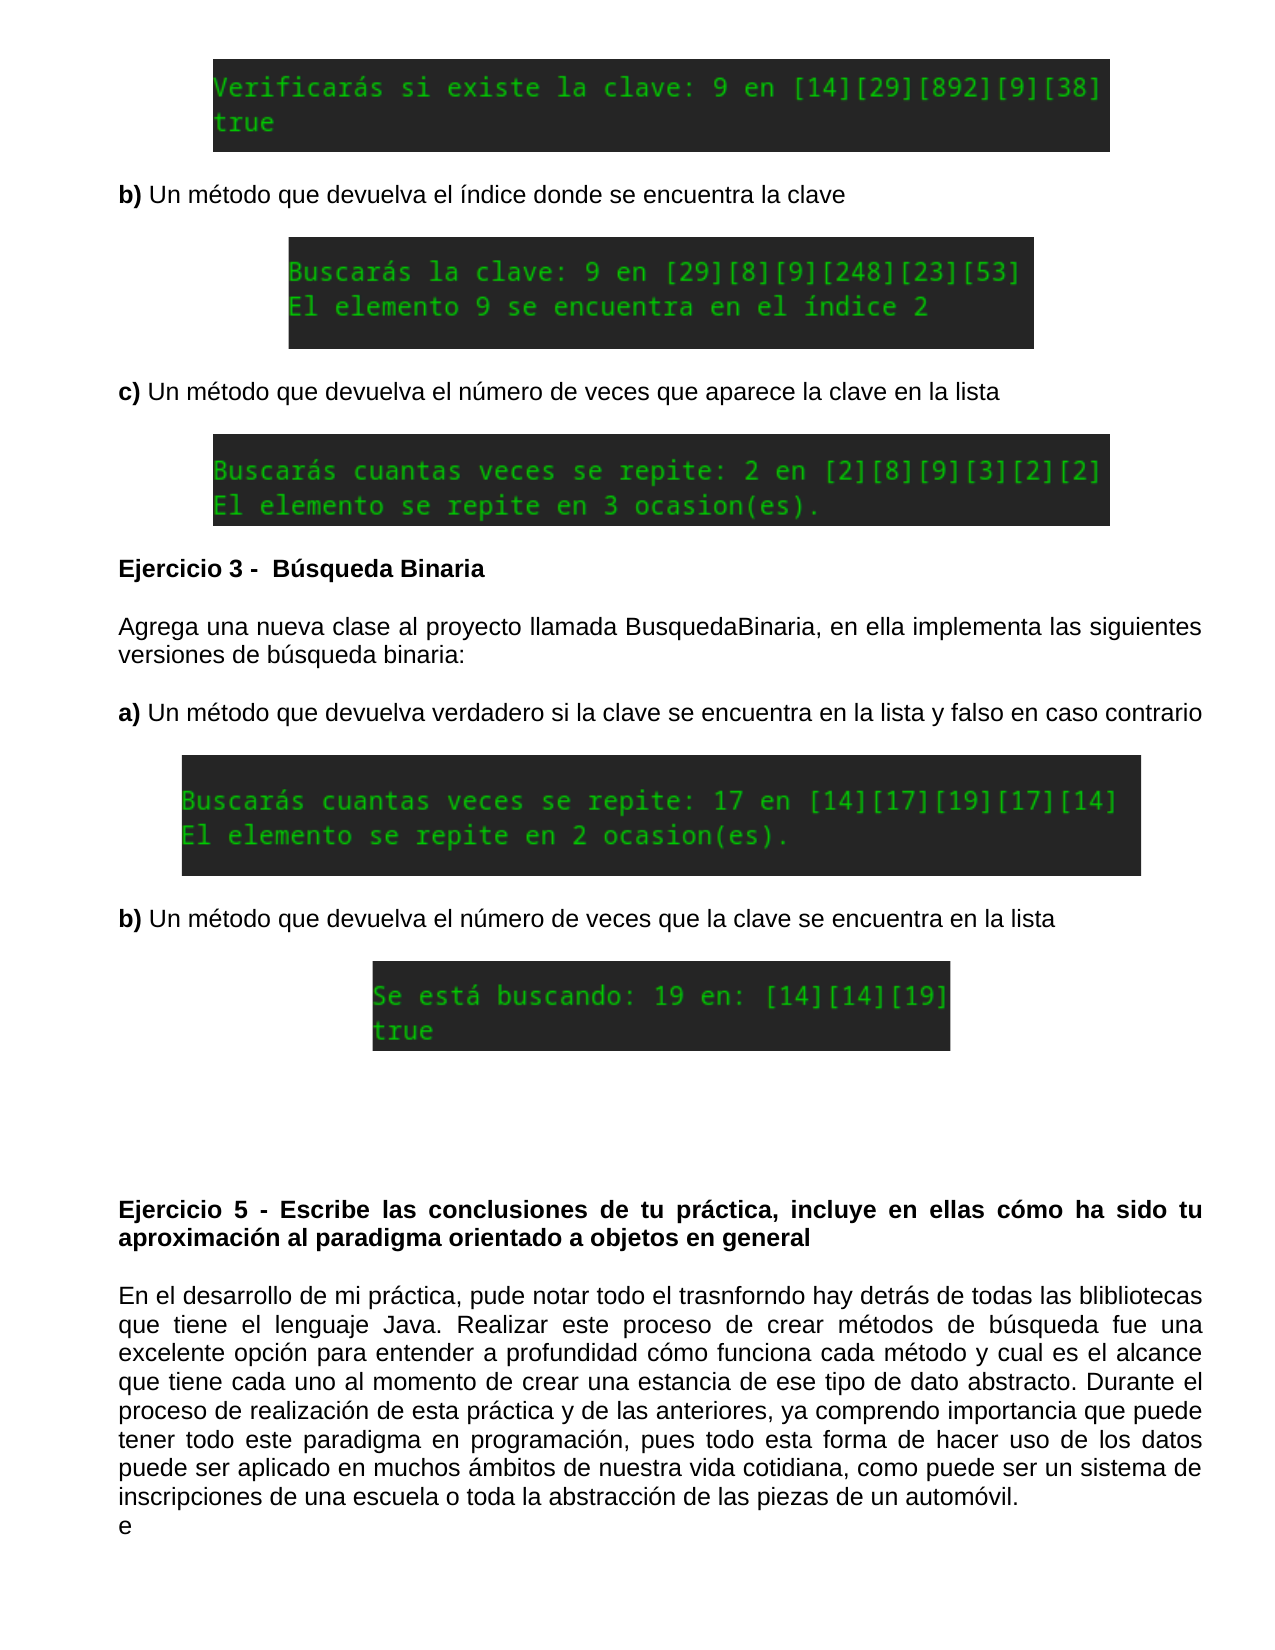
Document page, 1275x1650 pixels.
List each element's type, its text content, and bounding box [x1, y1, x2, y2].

text Ejercicio 5 - Escribe las conclusiones de tu práctica, incluye en ellas cómo ha sido tu aproximación al paradigma orientado a objetos en general [118, 1194, 1205, 1252]
picture [213, 59, 1110, 152]
picture [181, 755, 1142, 876]
picture [372, 961, 951, 1051]
text c) Un método que devuelva el número de veces que aparece la clave en la lista [118, 377, 1205, 406]
text Agrega una nueva clase al proyecto llamada BusquedaBinaria, en ella implementa las siguientes versiones de búsqueda binaria: [118, 612, 1205, 669]
picture [288, 237, 1034, 349]
text e [118, 1511, 1205, 1539]
text Ejercicio 3 - Búsqueda Binaria [118, 554, 1205, 583]
picture [213, 434, 1110, 526]
text b) Un método que devuelva el número de veces que la clave se encuentra en la lista [118, 904, 1205, 933]
text En el desarrollo de mi práctica, pude notar todo el trasnforndo hay detrás de todas las blibliotecas que tiene el lenguaje Java. Realizar este proceso de crear métodos de búsqueda fue una excelente opción para entender a profundidad cómo funciona cada método y cual es el alcance que tiene cada uno al momento de crear una estancia de ese tipo de dato abstracto. Durante el proceso de realización de esta práctica y de las anteriores, ya comprendo importancia que puede tener todo este paradigma en programación, pues todo esta forma de hacer uso de los datos puede ser aplicado en muchos ámbitos de nuestra vida cotidiana, como puede ser un sistema de inscripciones de una escuela o toda la abstracción de las piezas de un automóvil. [118, 1281, 1205, 1511]
text b) Un método que devuelva el índice donde se encuentra la clave [118, 180, 1205, 209]
text a) Un método que devuelva verdadero si la clave se encuentra en la lista y falso en caso contrario [118, 698, 1205, 727]
